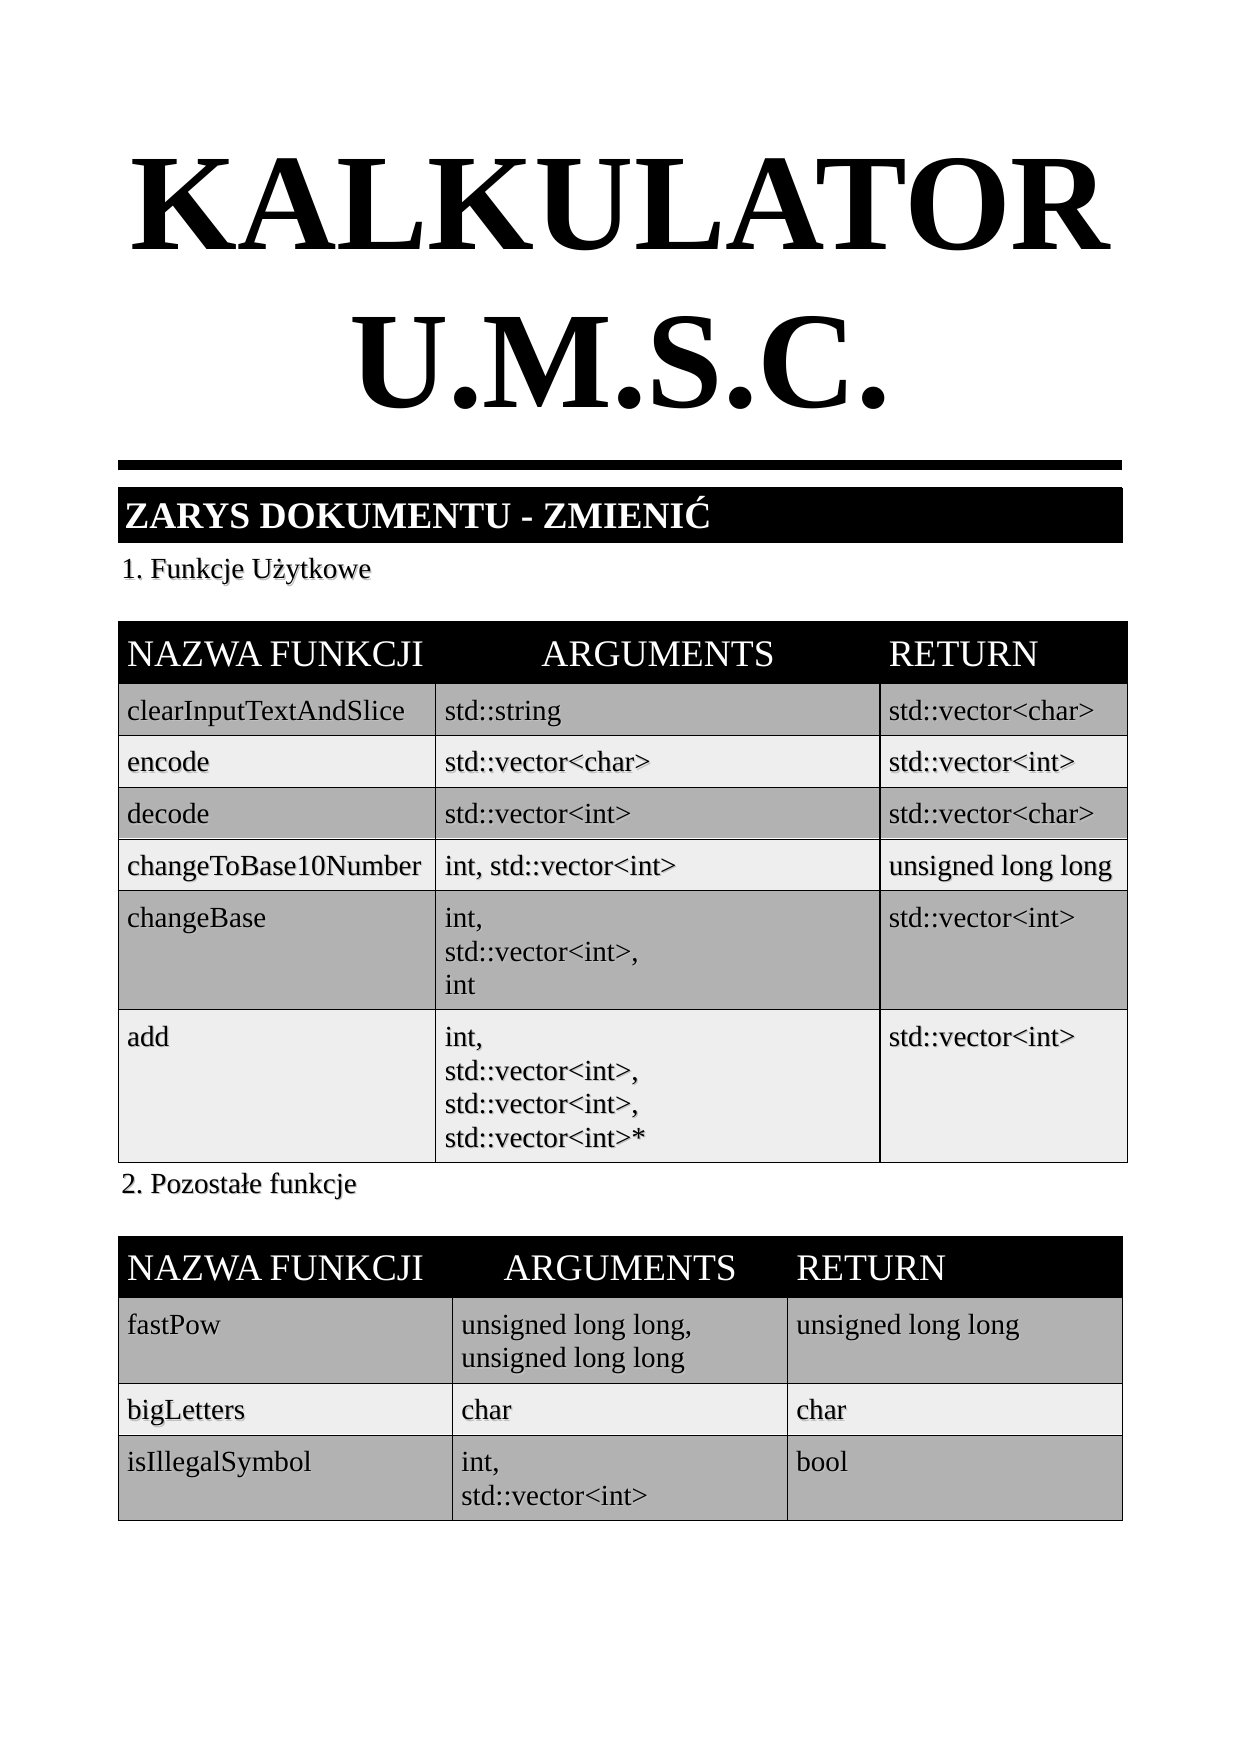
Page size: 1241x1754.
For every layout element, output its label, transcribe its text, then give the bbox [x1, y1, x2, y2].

table_header Nazwa funkcji [119, 1237, 452, 1297]
table_cell unsigned long long [881, 840, 1127, 890]
table_cell encode [119, 736, 435, 787]
table_cell fastPow [119, 1298, 452, 1383]
table_cell clearInputTextAndSlice [119, 684, 435, 735]
table_cell char [453, 1384, 787, 1434]
table_header Arguments [436, 623, 879, 683]
text KALKULATOR U.M.S.C. [118, 118, 1122, 440]
text 2. Pozostałe funkcje [118, 1163, 1122, 1199]
table_cell bool [788, 1436, 1122, 1520]
table_header Nazwa funkcji [119, 623, 435, 683]
text 1. Funkcje Użytkowe [118, 548, 1122, 588]
table_cell add [119, 1010, 435, 1162]
table_header return [788, 1237, 1122, 1297]
table_header return [881, 623, 1127, 683]
table_cell char [788, 1384, 1122, 1434]
table_cell changeBase [119, 891, 435, 1009]
table_cell int, std::vector<int> [436, 840, 879, 890]
table_cell int, std::vector<int>, int [436, 891, 879, 1009]
table_cell std::vector<char> [436, 736, 879, 787]
table_cell std::vector<char> [881, 684, 1127, 735]
table_cell std::vector<int> [881, 1010, 1127, 1162]
text Zarys dokumentu - zmienić [119, 489, 1122, 543]
table_cell unsigned long long, unsigned long long [453, 1298, 787, 1383]
table_cell std::string [436, 684, 879, 735]
table_cell int, std::vector<int>, std::vector<int>, std::vector<int>* [436, 1010, 879, 1162]
table_header Arguments [453, 1237, 787, 1297]
table_cell int, std::vector<int> [453, 1436, 787, 1520]
table_cell std::vector<int> [436, 788, 879, 838]
table_cell decode [119, 788, 435, 838]
table_cell std::vector<int> [881, 891, 1127, 1009]
table_cell changeToBase10Number [119, 840, 435, 890]
table_cell bigLetters [119, 1384, 452, 1434]
table_cell std::vector<char> [881, 788, 1127, 838]
table_cell std::vector<int> [881, 736, 1127, 787]
table_cell isIllegalSymbol [119, 1436, 452, 1520]
table_cell unsigned long long [788, 1298, 1122, 1383]
